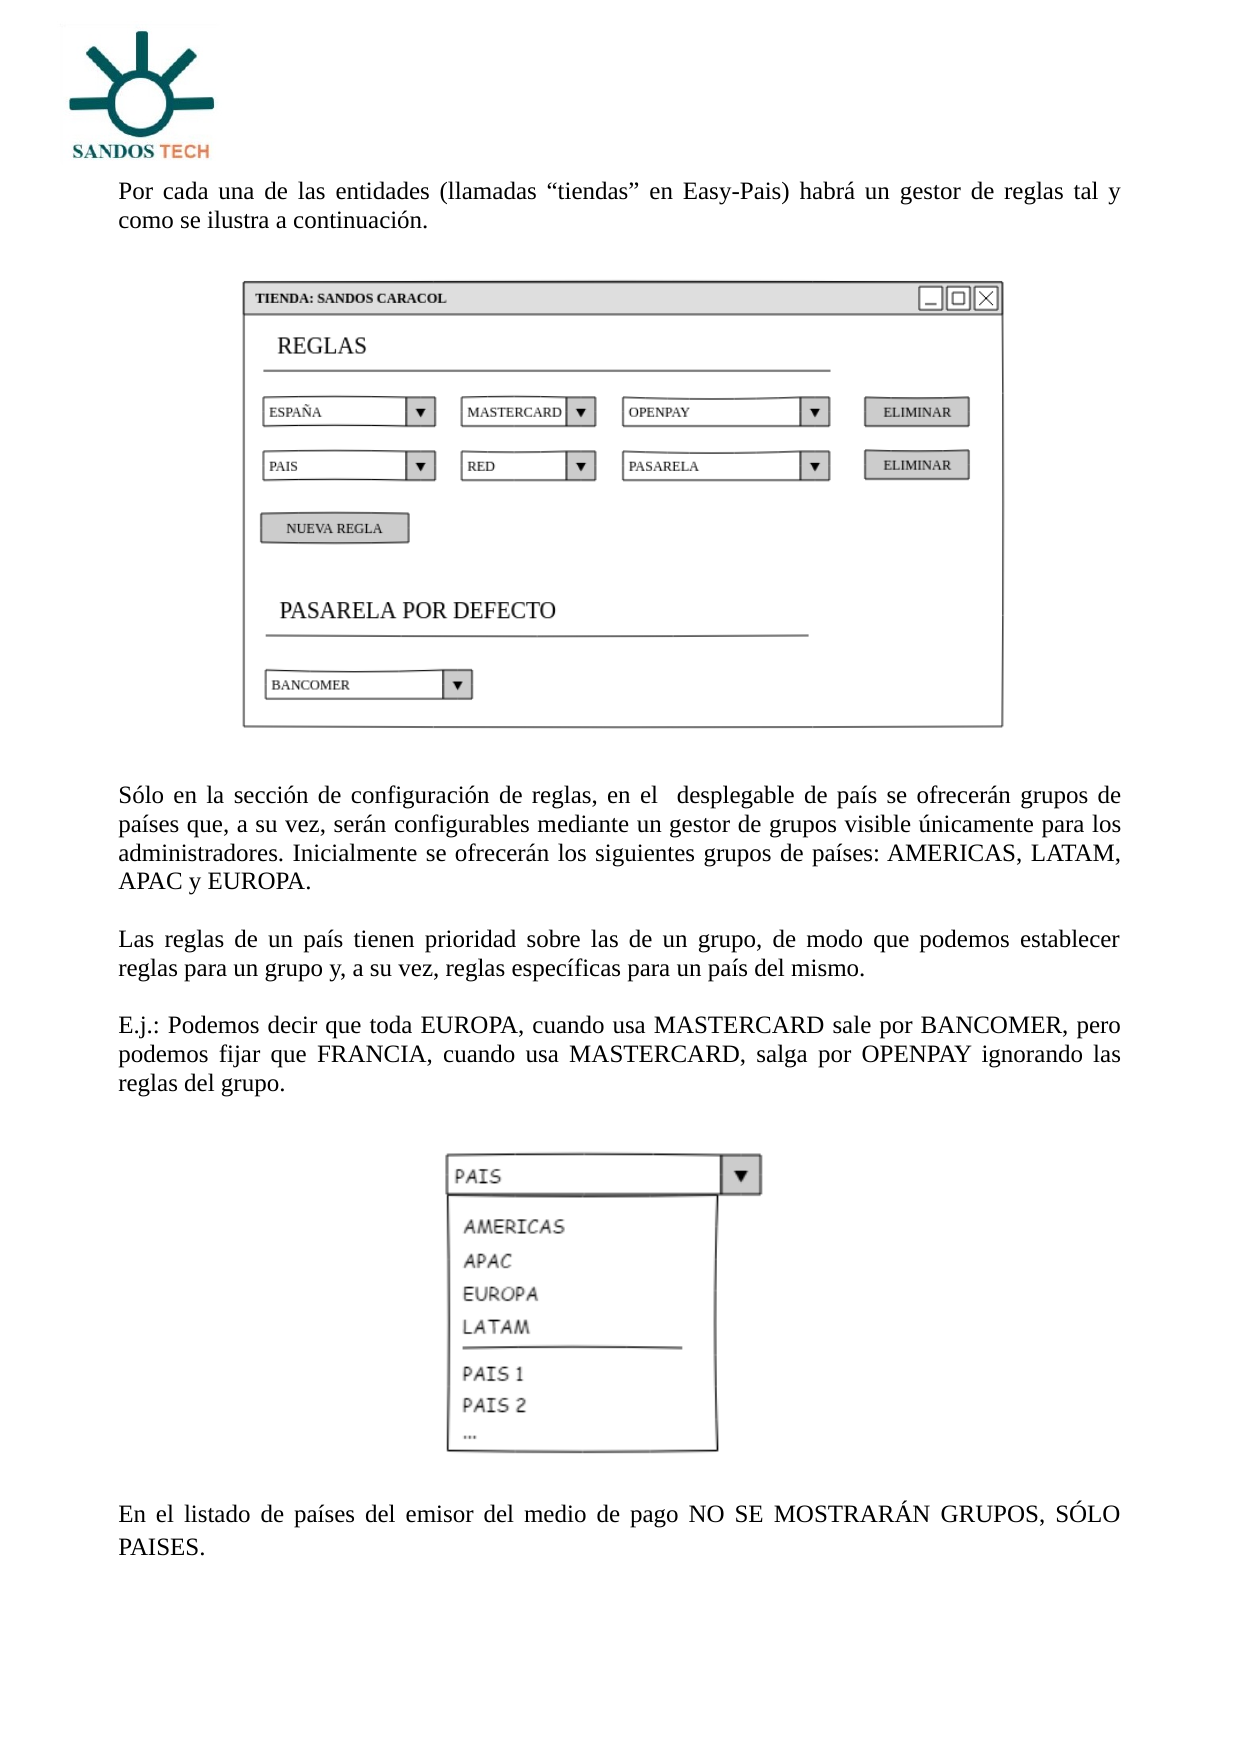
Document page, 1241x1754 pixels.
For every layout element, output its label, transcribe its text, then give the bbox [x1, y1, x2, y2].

text E.j.: Podemos decir que toda EUROPA, cuando usa MASTERCARD sale por BANCOMER, pero podemos fijar que FRANCIA, cuando usa MASTERCARD, salga por OPENPAY ignorando las reglas del grupo. [118, 1010, 1122, 1096]
text Las reglas de un país tienen prioridad sobre las de un grupo, de modo que podemos establecer reglas para un grupo y, a su vez, reglas específicas para un país del mismo. [118, 924, 1122, 981]
text En el listado de países del emisor del medio de pago NO SE MOSTRARÁN GRUPOS, SÓLO PAISES. [118, 1499, 1122, 1561]
picture [430, 1136, 786, 1494]
picture [50, 21, 228, 176]
text Por cada una de las entidades (llamadas “tiendas” en Easy-Pais) habrá un gestor de reglas tal y como se ilustra a continuación. [118, 176, 1122, 234]
text Sólo en la sección de configuración de reglas, en el desplegable de país se ofrecerán grupos de países que, a su vez, serán configurables mediante un gestor de grupos visible únicamente para los administradores. Inicialmente se ofrecerán los siguientes grupos de países: AMERICAS, LATAM, APAC y EUROPA. [118, 780, 1122, 895]
picture [222, 265, 1015, 738]
